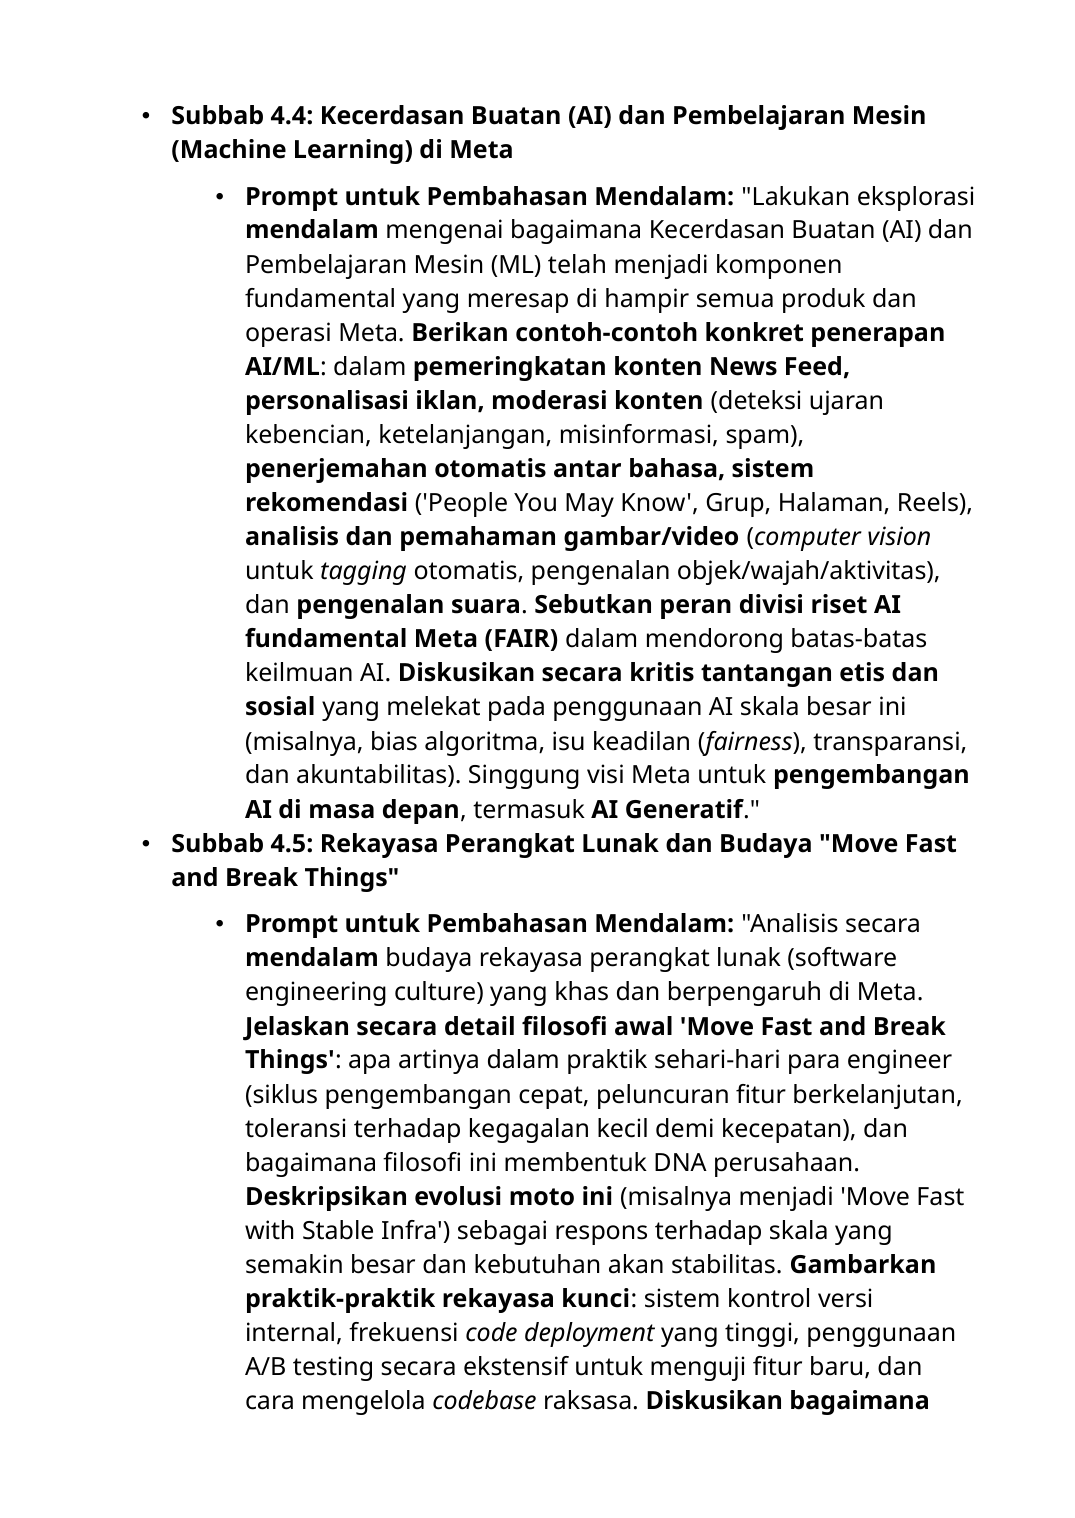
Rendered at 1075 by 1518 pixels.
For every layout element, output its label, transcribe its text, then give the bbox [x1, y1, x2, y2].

list Prompt untuk Pembahasan Mendalam: "Analisis secara mendalam budaya rekayasa perangkat lunak (software engineering culture) yang khas dan berpengaruh di Meta. Jelaskan secara detail filosofi awal 'Move Fast and Break Things': apa artinya dalam praktik sehari-hari para engineer (siklus pengembangan cepat, peluncuran fitur berkelanjutan, toleransi terhadap kegagalan kecil demi kecepatan), dan bagaimana filosofi ini membentuk DNA perusahaan. Deskripsikan evolusi moto ini (misalnya menjadi 'Move Fast with Stable Infra') sebagai respons terhadap skala yang semakin besar dan kebutuhan akan stabilitas. Gambarkan praktik-praktik rekayasa kunci: sistem kontrol versi internal, frekuensi code deployment yang tinggi, penggunaan A/B testing secara ekstensif untuk menguji fitur baru, dan cara mengelola codebase raksasa. Diskusikan bagaimana [215, 906, 977, 1417]
list Subbab 4.4: Kecerdasan Buatan (AI) dan Pembelajaran Mesin (Machine Learning) di Meta [142, 97, 977, 166]
list Prompt untuk Pembahasan Mendalam: "Lakukan eksplorasi mendalam mengenai bagaimana Kecerdasan Buatan (AI) dan Pembelajaran Mesin (ML) telah menjadi komponen fundamental yang meresap di hampir semua produk dan operasi Meta. Berikan contoh-contoh konkret penerapan AI/ML: dalam pemeringkatan konten News Feed, personalisasi iklan, moderasi konten (deteksi ujaran kebencian, ketelanjangan, misinformasi, spam), penerjemahan otomatis antar bahasa, sistem rekomendasi ('People You May Know', Grup, Halaman, Reels), analisis dan pemahaman gambar/video (computer vision untuk tagging otomatis, pengenalan objek/wajah/aktivitas), dan pengenalan suara. Sebutkan peran divisi riset AI fundamental Meta (FAIR) dalam mendorong batas-batas keilmuan AI. Diskusikan secara kritis tantangan etis dan sosial yang melekat pada penggunaan AI skala besar ini (misalnya, bias algoritma, isu keadilan (fairness), transparansi, dan akuntabilitas). Singgung visi Meta untuk pengembangan AI di masa depan, termasuk AI Generatif." [215, 178, 977, 825]
list Subbab 4.5: Rekayasa Perangkat Lunak dan Budaya "Move Fast and Break Things" [142, 825, 977, 893]
